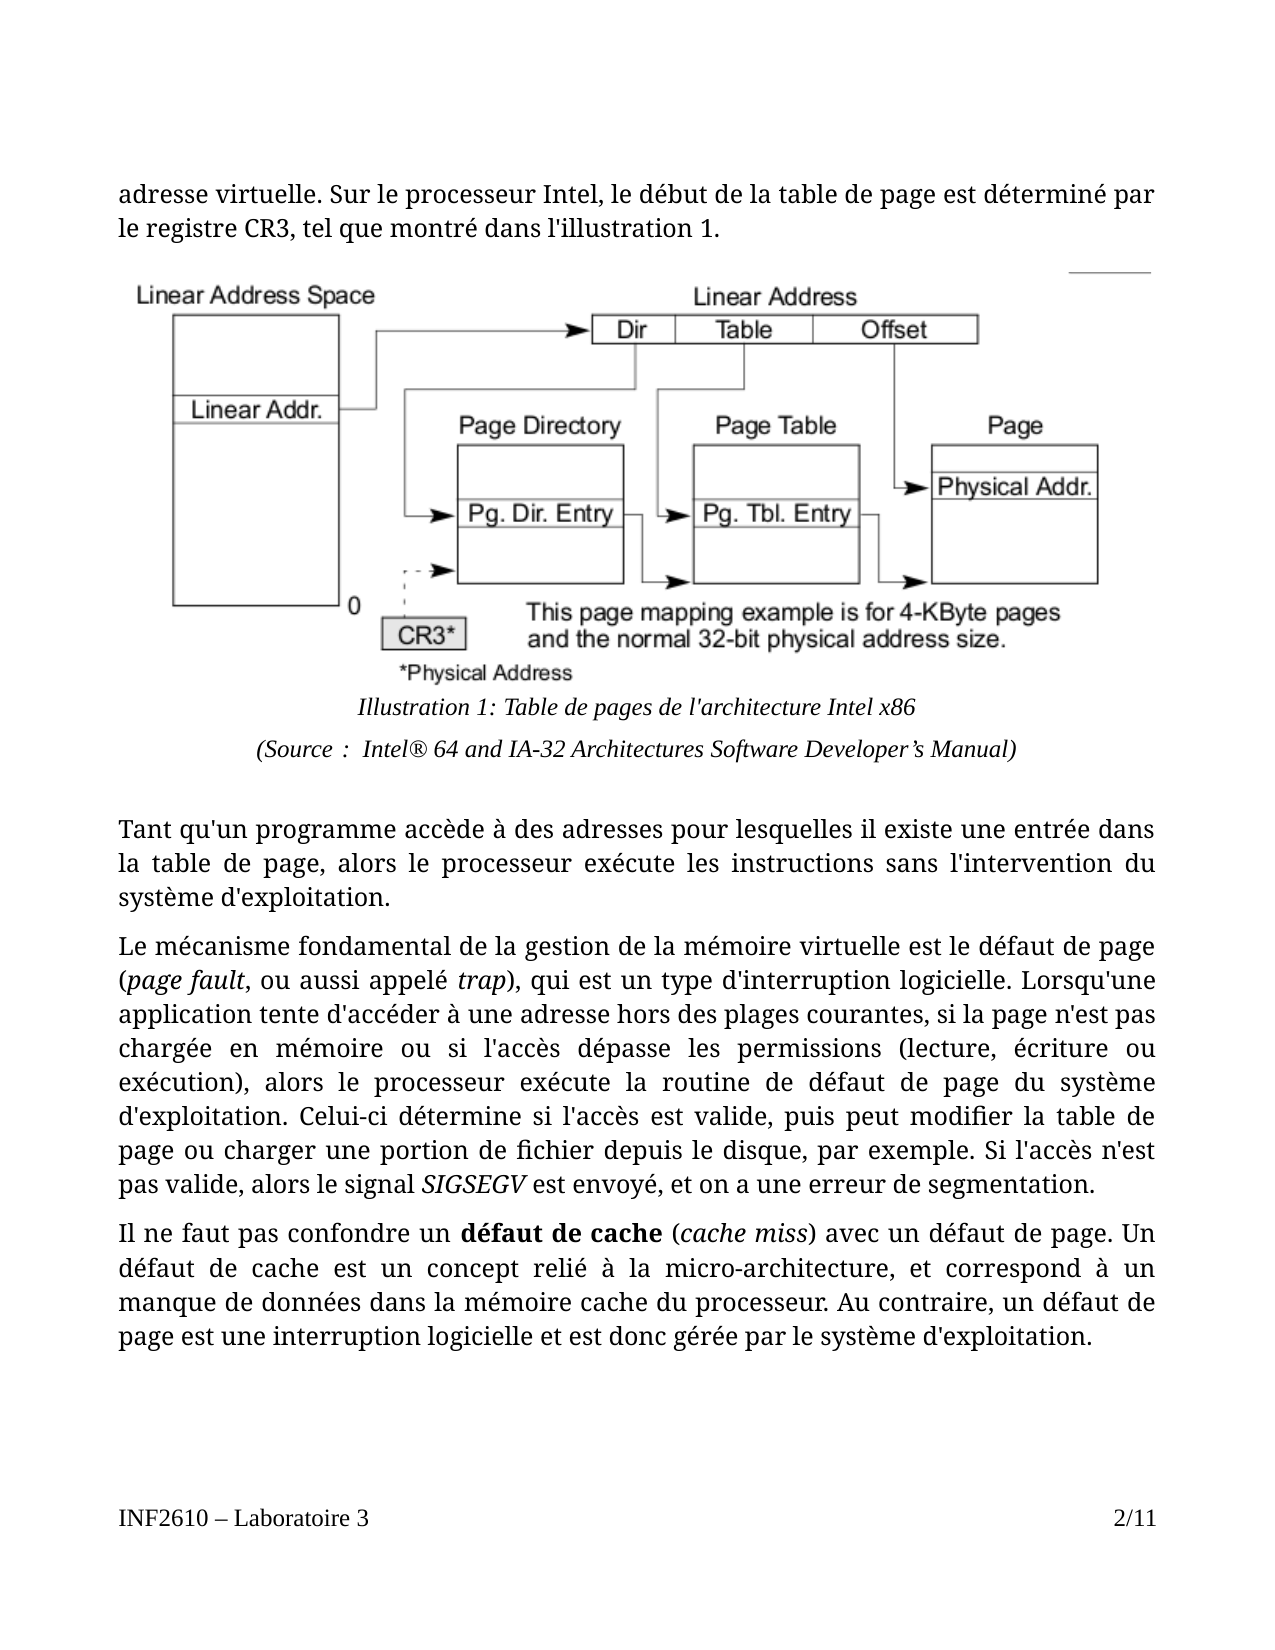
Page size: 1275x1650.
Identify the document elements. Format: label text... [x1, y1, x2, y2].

text Le mécanisme fondamental de la gestion de la mémoire virtuelle est le défaut de page (page fault, ou aussi appelé trap), qui est un type d'interruption logicielle. Lorsqu'une application tente d'accéder à une adresse hors des plages courantes, si la page n'est pas chargée en mémoire ou si l'accès dépasse les permissions (lecture, écriture ou exécution), alors le processeur exécute la routine de défaut de page du système d'exploitation. Celui-ci détermine si l'accès est valide, puis peut modifier la table de page ou charger une portion de fichier depuis le disque, par exemple. Si l'accès n'est pas valide, alors le signal SIGSEGV est envoyé, et on a une erreur de segmentation. [118, 929, 1157, 1201]
text Illustration 1: Table de pages de l'architecture Intel x86 [124, 693, 1151, 721]
text Il ne faut pas confondre un défaut de cache (cache miss) avec un défaut de page. Un défaut de cache est un concept relié à la micro-architecture, et correspond à un manque de données dans la mémoire cache du processeur. Au contraire, un défaut de page est une interruption logicielle et est donc gérée par le système d'exploitation. [118, 1216, 1157, 1352]
text adresse virtuelle. Sur le processeur Intel, le début de la table de page est déterminé par le registre CR3, tel que montré dans l'illustration 1. [118, 176, 1157, 244]
text Tant qu'un programme accède à des adresses pour lesquelles il existe une entrée dans la table de page, alors le processeur exécute les instructions sans l'intervention du système d'exploitation. [118, 811, 1157, 914]
text (Source : Intel® 64 and IA-32 Architectures Software Developer’s Manual) [124, 734, 1151, 762]
picture [124, 272, 1152, 693]
